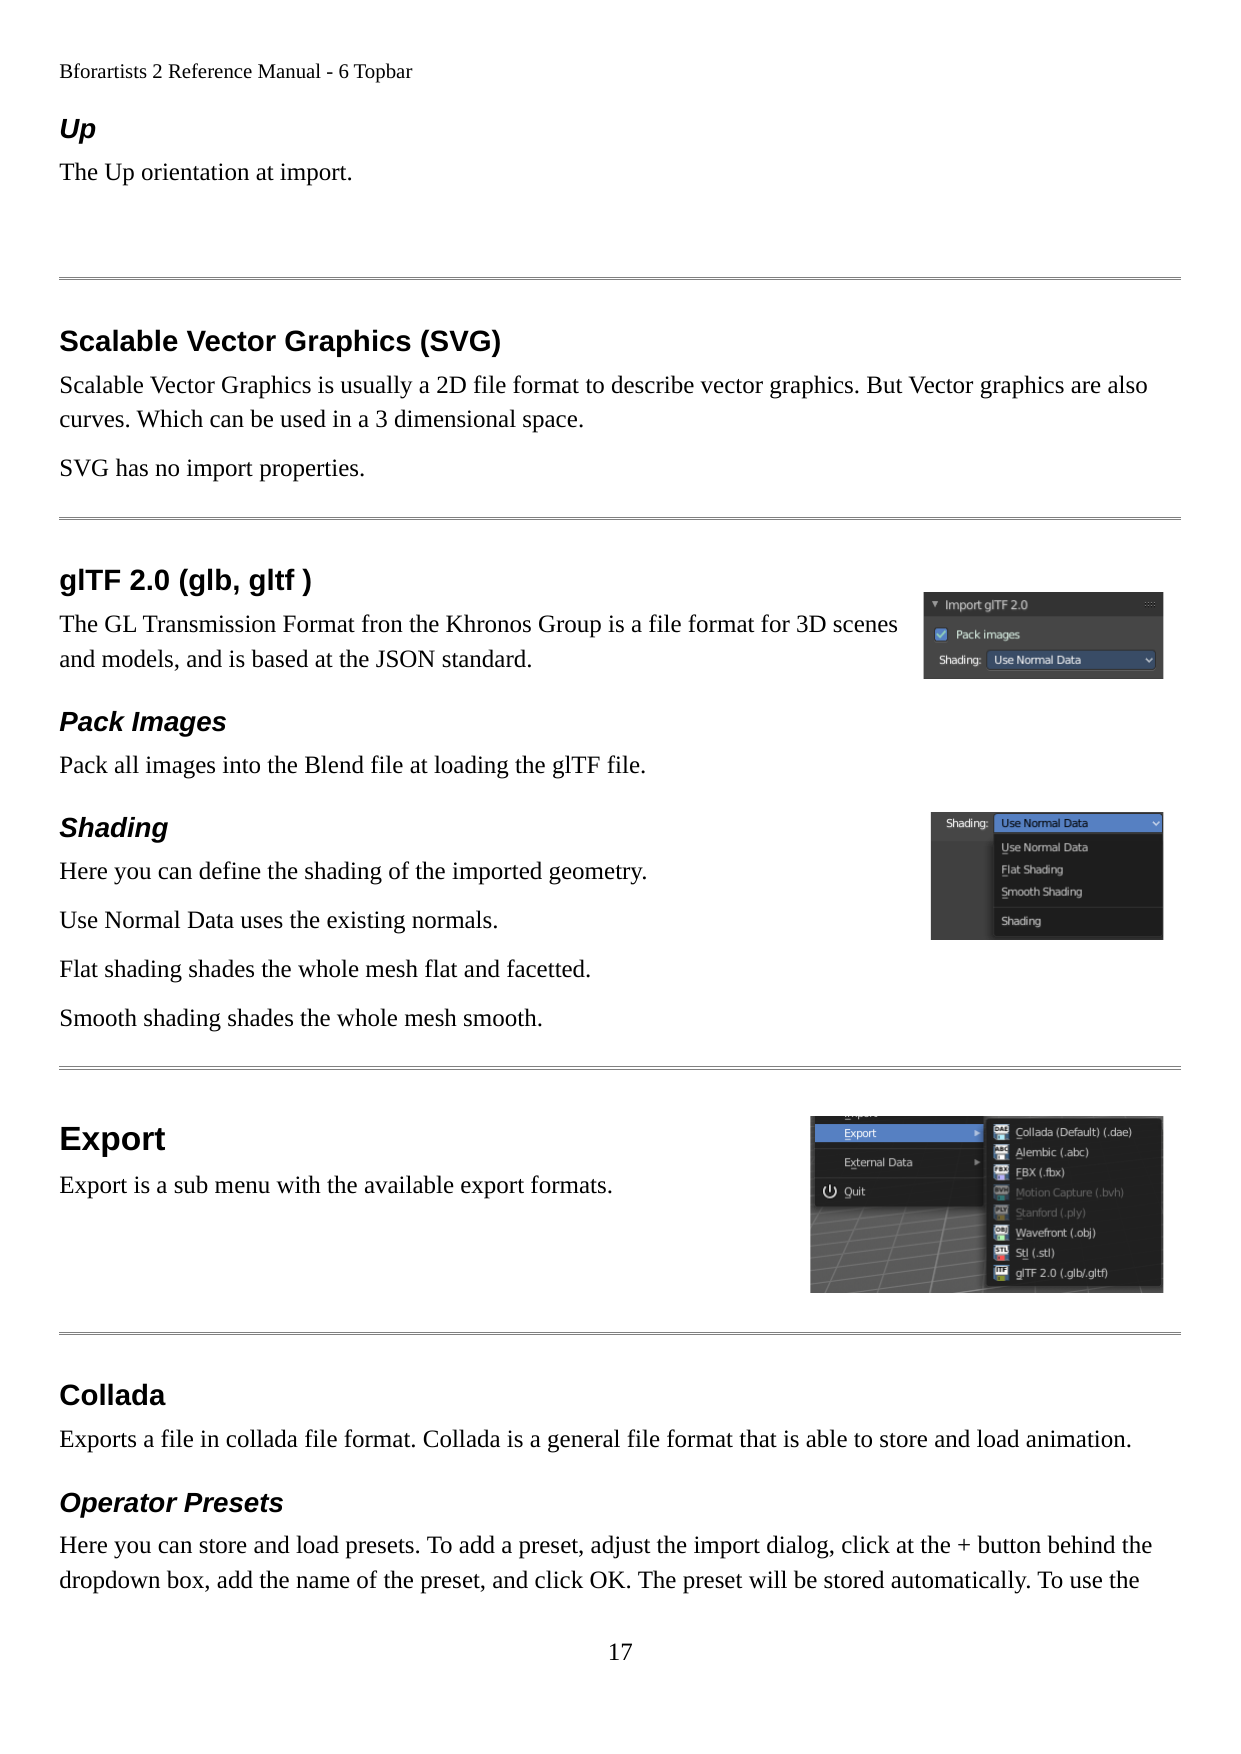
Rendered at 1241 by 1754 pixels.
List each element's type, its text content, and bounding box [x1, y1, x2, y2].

subtitle Operator Presets [59, 1486, 1181, 1518]
subtitle Export [59, 1119, 810, 1158]
subtitle Shading [59, 811, 1181, 843]
subtitle Up [59, 113, 1181, 144]
subtitle glTF 2.0 (glb, gltf ) [59, 563, 1181, 597]
text Here you can store and load presets. To add a preset, adjust the import dialog, click at the + button behind the dropdown box, add the name of the preset, and click OK. The preset will be stored automatically. To use the [59, 1530, 1181, 1593]
text Scalable Vector Graphics is usually a 2D file format to describe vector graphics. But Vector graphics are also curves. Which can be used in a 3 dimensional space. [59, 370, 1181, 433]
text Use Normal Data uses the existing normals. [59, 905, 930, 934]
text Smooth shading shades the whole mesh smooth. [59, 1003, 1181, 1032]
text Flat shading shades the whole mesh flat and facetted. [59, 954, 1181, 983]
text The Up orientation at import. [59, 157, 1181, 186]
text SVG has no import properties. [59, 453, 1181, 482]
picture [930, 812, 1164, 940]
text Exports a file in collada file format. Collada is a general file format that is able to store and load animation. [59, 1424, 1181, 1453]
picture [923, 592, 1164, 679]
picture [810, 1116, 1164, 1293]
subtitle Scalable Vector Graphics (SVG) [59, 324, 1181, 357]
text Here you can define the shading of the imported geometry. [59, 856, 930, 884]
subtitle Pack Images [59, 706, 1181, 737]
text Pack all images into the Blend file at loading the glTF file. [59, 750, 1181, 779]
subtitle Collada [59, 1378, 1181, 1412]
subtitle [1164, 1119, 1181, 1158]
text Export is a sub menu with the available export formats. [59, 1170, 810, 1199]
text The GL Transmission Format fron the Khronos Group is a file format for 3D scenes and models, and is based at the JSON standard. [59, 609, 923, 673]
